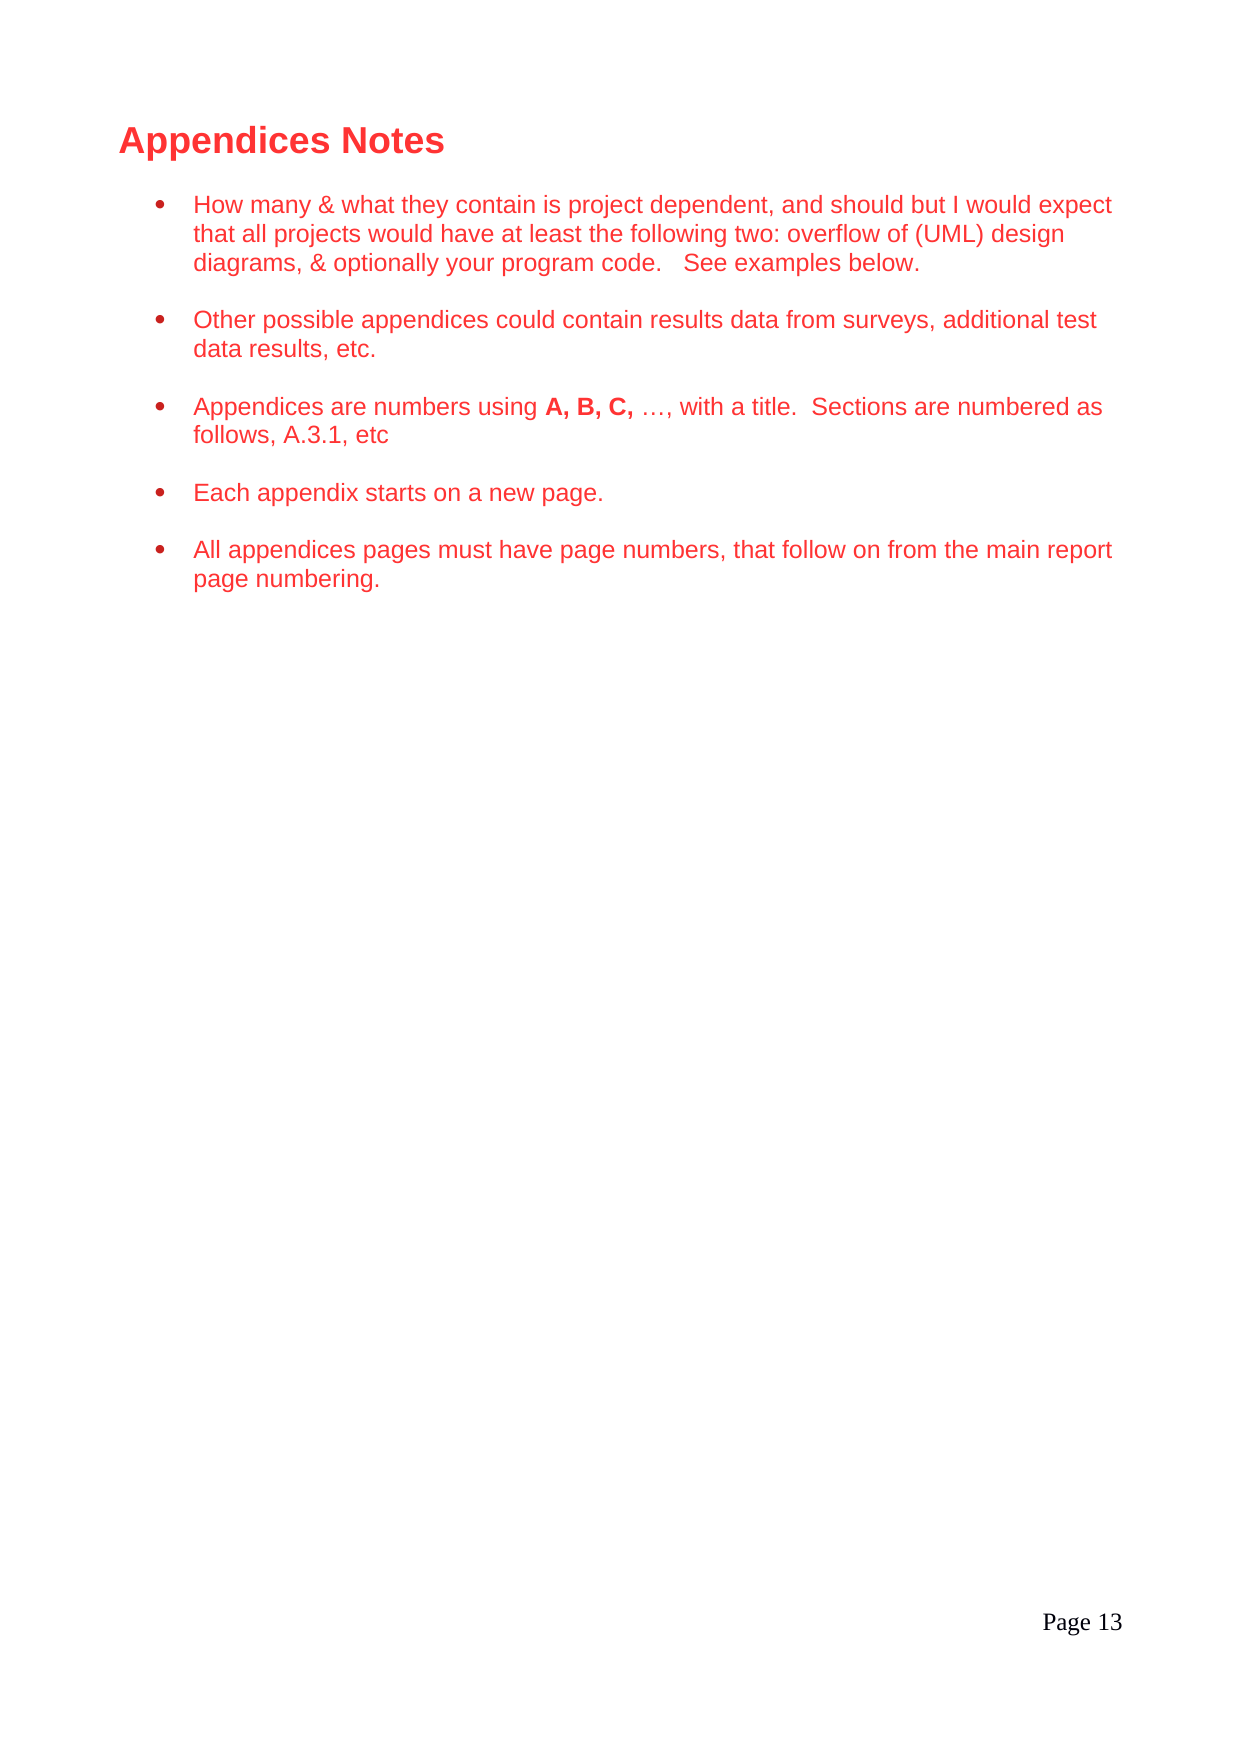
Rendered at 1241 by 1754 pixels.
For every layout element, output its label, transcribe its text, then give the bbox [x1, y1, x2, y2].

text Appendices Notes [118, 118, 1122, 161]
list Other possible appendices could contain results data from surveys, additional test data results, etc. [156, 305, 1122, 363]
list Each appendix starts on a new page. [156, 478, 1122, 507]
list All appendices pages must have page numbers, that follow on from the main report page numbering. [156, 535, 1122, 593]
list Appendices are numbers using A, B, C, …, with a title. Sections are numbered as follows, A.3.1, etc [156, 391, 1122, 449]
list How many & what they contain is project dependent, and should but I would expect that all projects would have at least the following two: overflow of (UML) design diagrams, & optionally your program code. See examples below. [156, 190, 1122, 276]
